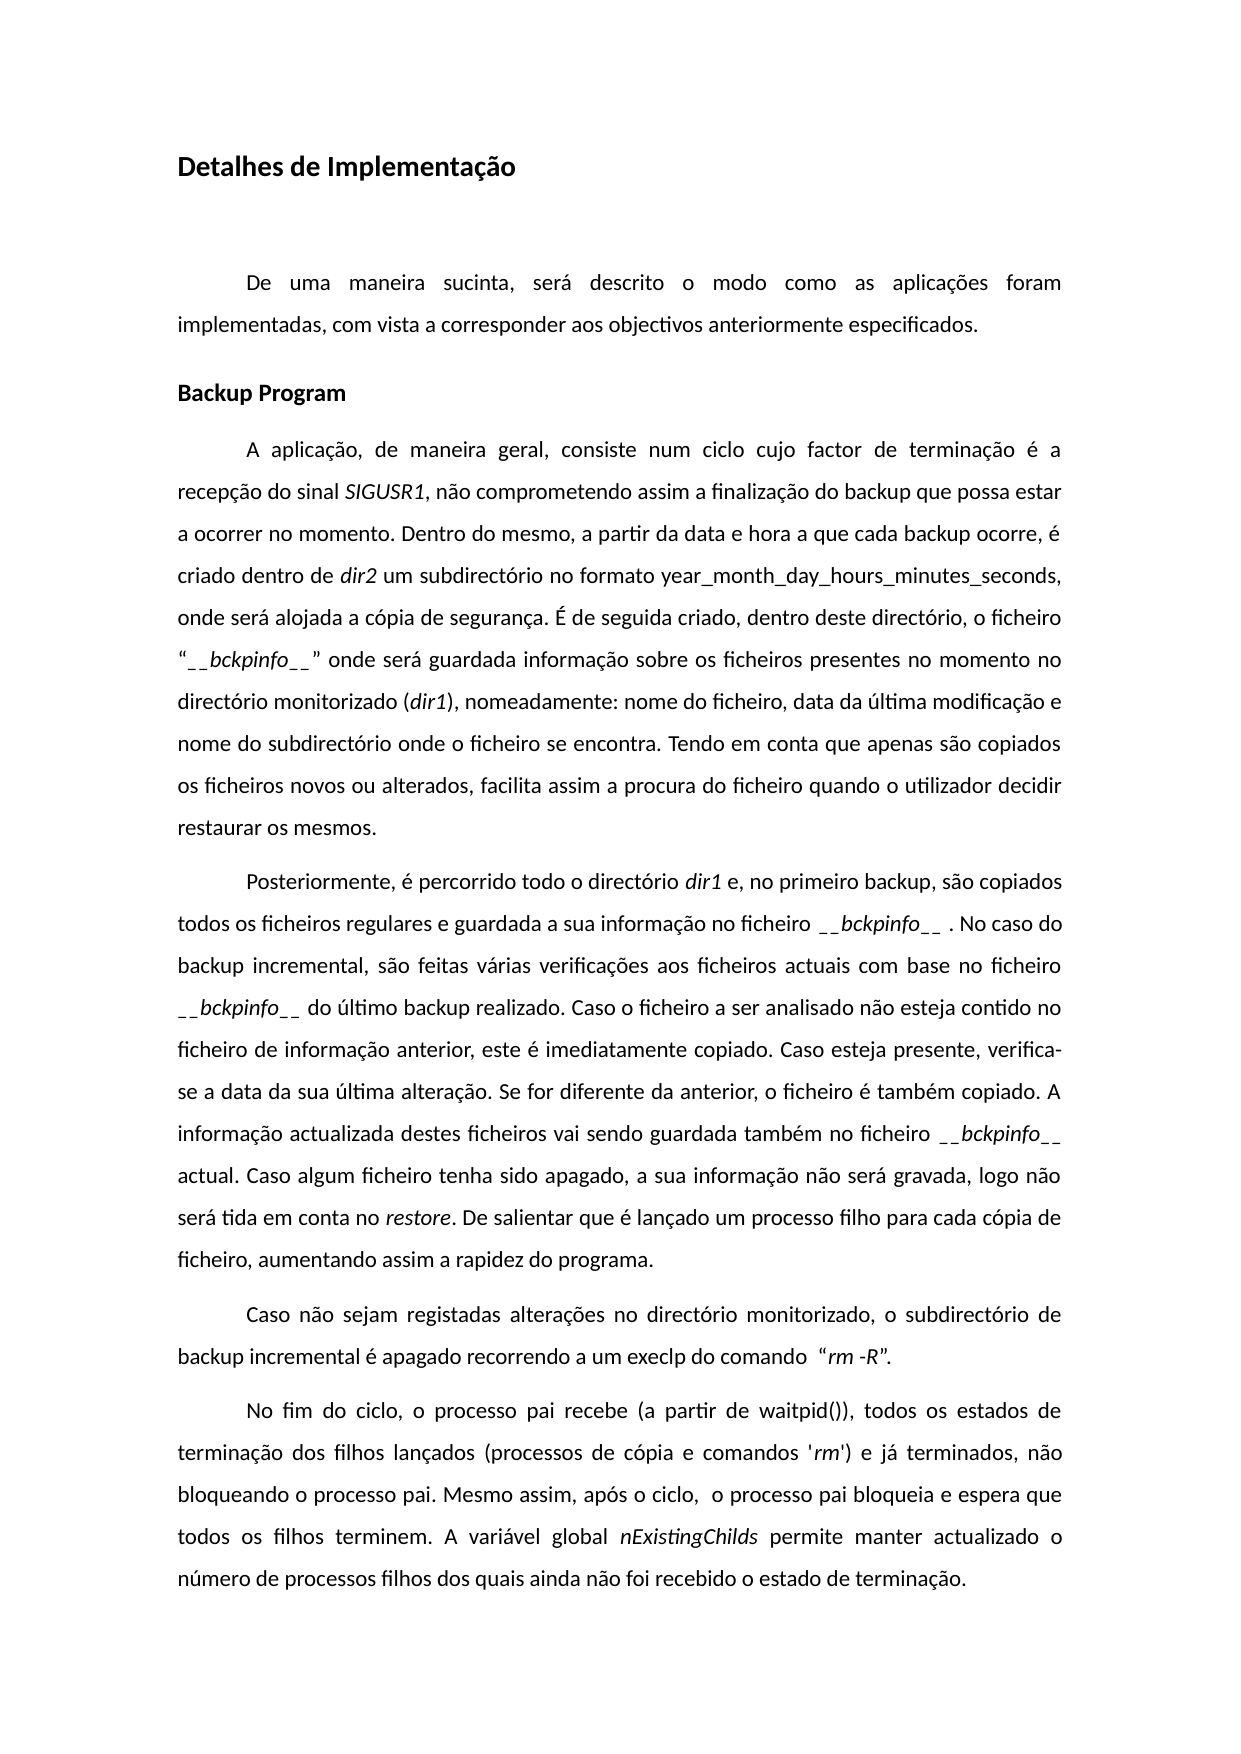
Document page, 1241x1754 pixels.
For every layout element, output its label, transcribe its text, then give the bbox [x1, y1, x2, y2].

subtitle Backup Program [177, 377, 1063, 407]
text No fim do ciclo, o processo pai recebe (a partir de waitpid()), todos os estados de terminação dos filhos lançados (processos de cópia e comandos 'rm') e já terminados, não bloqueando o processo pai. Mesmo assim, após o ciclo, o processo pai bloqueia e espera que todos os filhos terminem. A variável global nExistingChilds permite manter actualizado o número de processos filhos dos quais ainda não foi recebido o estado de terminação. [177, 1396, 1063, 1592]
text A aplicação, de maneira geral, consiste num ciclo cujo factor de terminação é a recepção do sinal SIGUSR1, não comprometendo assim a finalização do backup que possa estar a ocorrer no momento. Dentro do mesmo, a partir da data e hora a que cada backup ocorre, é criado dentro de dir2 um subdirectório no formato year_month_day_hours_minutes_seconds, onde será alojada a cópia de segurança. É de seguida criado, dentro deste directório, o ficheiro “__bckpinfo__” onde será guardada informação sobre os ficheiros presentes no momento no directório monitorizado (dir1), nomeadamente: nome do ficheiro, data da última modificação e nome do subdirectório onde o ficheiro se encontra. Tendo em conta que apenas são copiados os ficheiros novos ou alterados, facilita assim a procura do ficheiro quando o utilizador decidir restaurar os mesmos. [177, 435, 1063, 841]
subtitle Detalhes de Implementação [177, 148, 1063, 183]
text De uma maneira sucinta, será descrito o modo como as aplicações foram implementadas, com vista a corresponder aos objectivos anteriormente especificados. [177, 268, 1063, 338]
text Caso não sejam registadas alterações no directório monitorizado, o subdirectório de backup incremental é apagado recorrendo a um execlp do comando “rm -R”. [177, 1300, 1063, 1370]
text Posteriormente, é percorrido todo o directório dir1 e, no primeiro backup, são copiados todos os ficheiros regulares e guardada a sua informação no ficheiro __bckpinfo__ . No caso do backup incremental, são feitas várias verificações aos ficheiros actuais com base no ficheiro __bckpinfo__ do último backup realizado. Caso o ficheiro a ser analisado não esteja contido no ficheiro de informação anterior, este é imediatamente copiado. Caso esteja presente, verifica-se a data da sua última alteração. Se for diferente da anterior, o ficheiro é também copiado. A informação actualizada destes ficheiros vai sendo guardada também no ficheiro __bckpinfo__ actual. Caso algum ficheiro tenha sido apagado, a sua informação não será gravada, logo não será tida em conta no restore. De salientar que é lançado um processo filho para cada cópia de ficheiro, aumentando assim a rapidez do programa. [177, 867, 1063, 1273]
